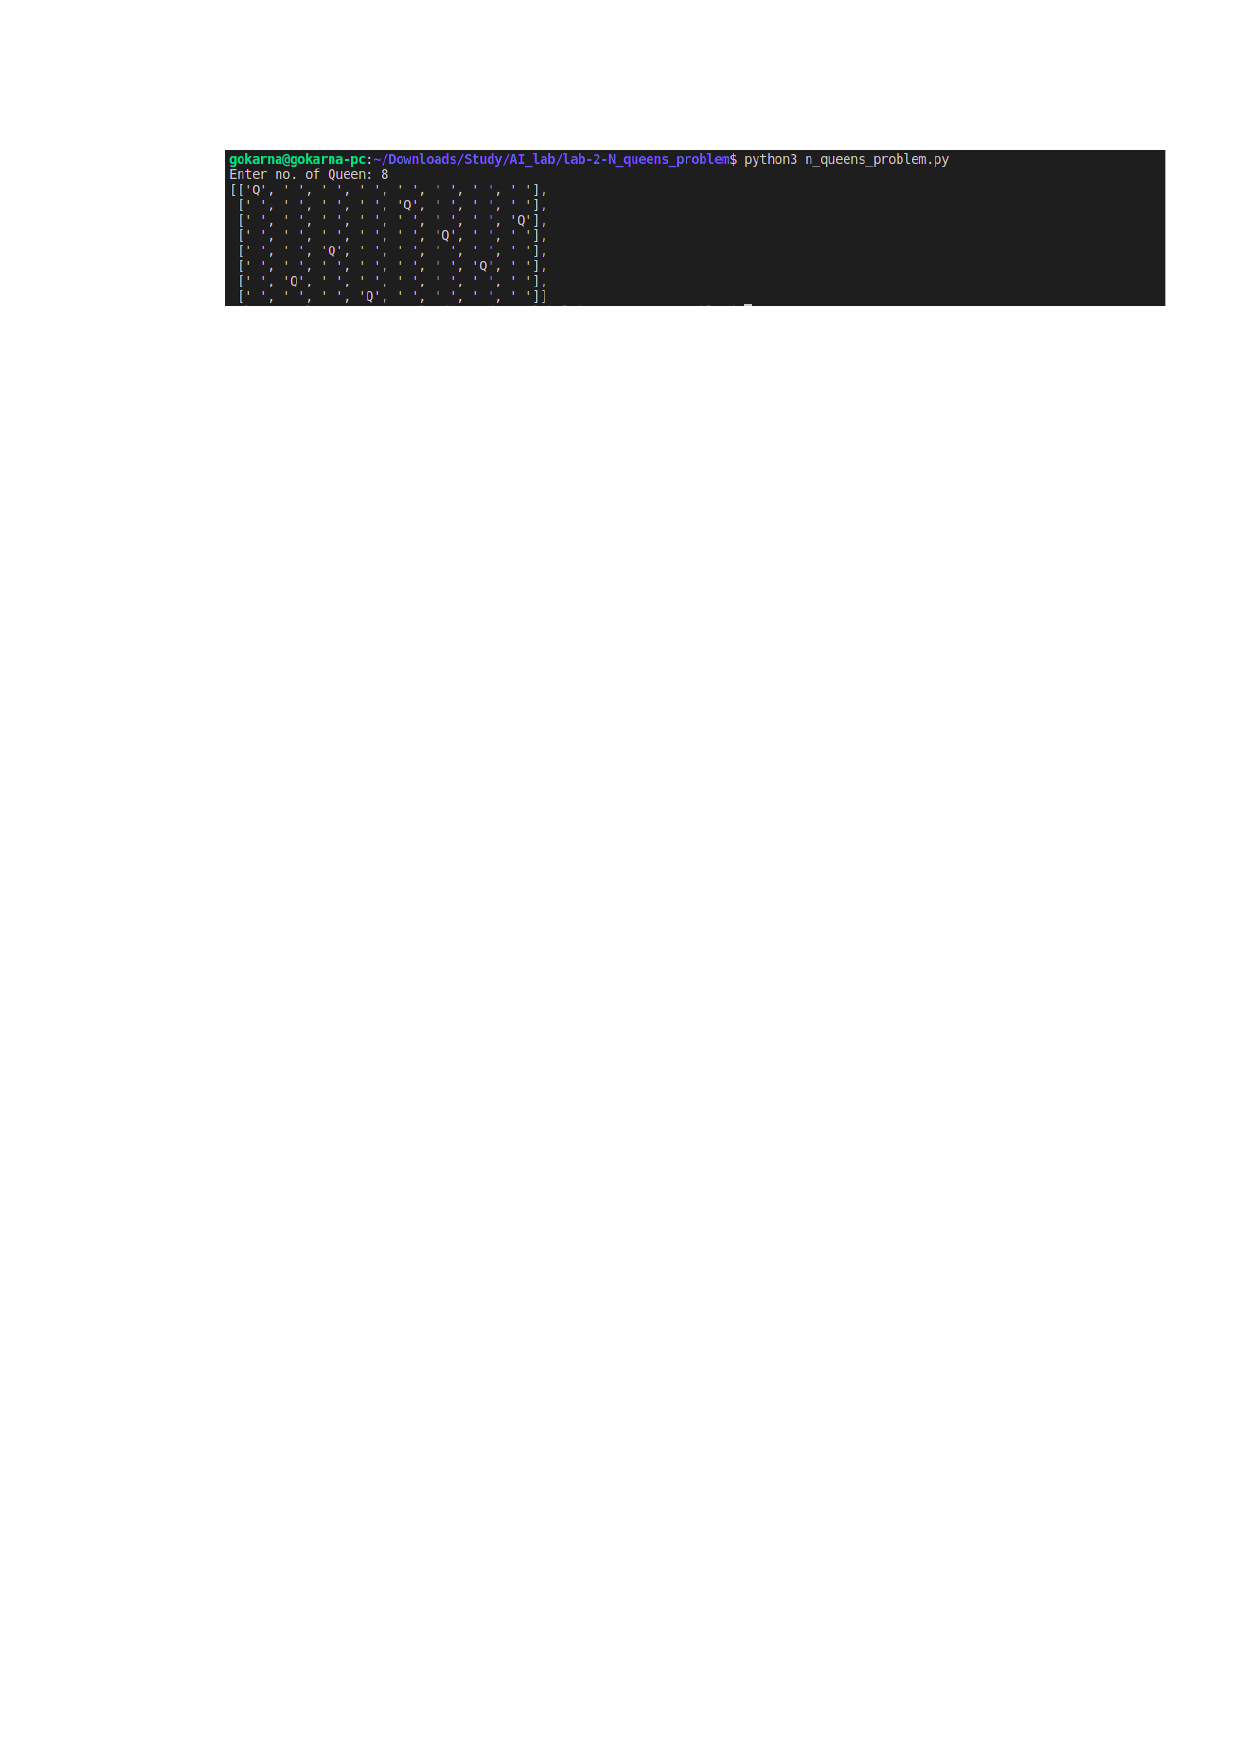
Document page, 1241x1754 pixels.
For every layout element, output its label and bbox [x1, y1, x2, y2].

picture [225, 150, 1166, 306]
